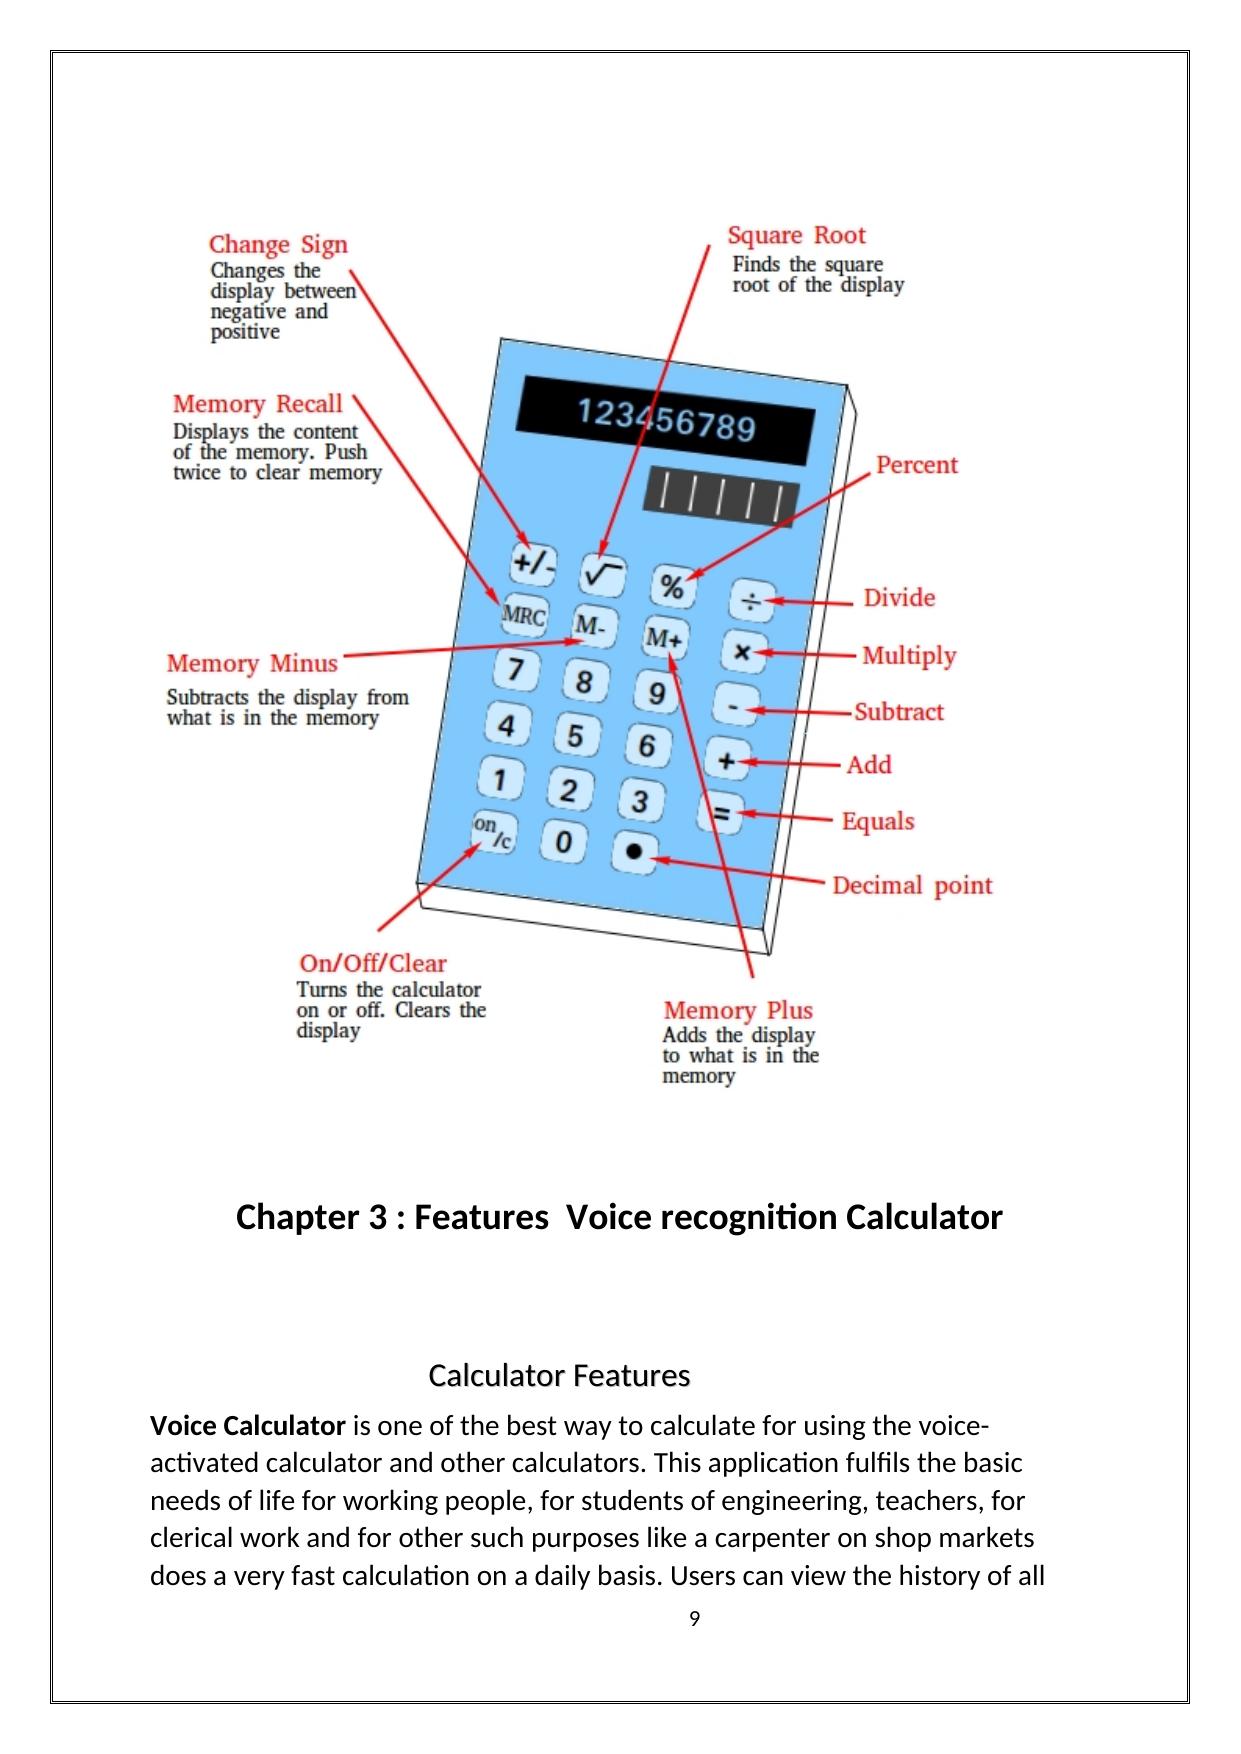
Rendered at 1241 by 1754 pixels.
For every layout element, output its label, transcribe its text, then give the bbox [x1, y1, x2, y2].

text Voice Calculator is one of the best way to calculate for using the voice-activated calculator and other calculators. This application fulfils the basic needs of life for working people, for students of engineering, teachers, for clerical work and for other such purposes like a carpenter on shop markets does a very fast calculation on a daily basis. Users can view the history of all [150, 1405, 1090, 1592]
text Chapter 3 : Features Voice recognition Calculator [150, 1193, 1090, 1239]
text Calculator Features [150, 1352, 1090, 1394]
